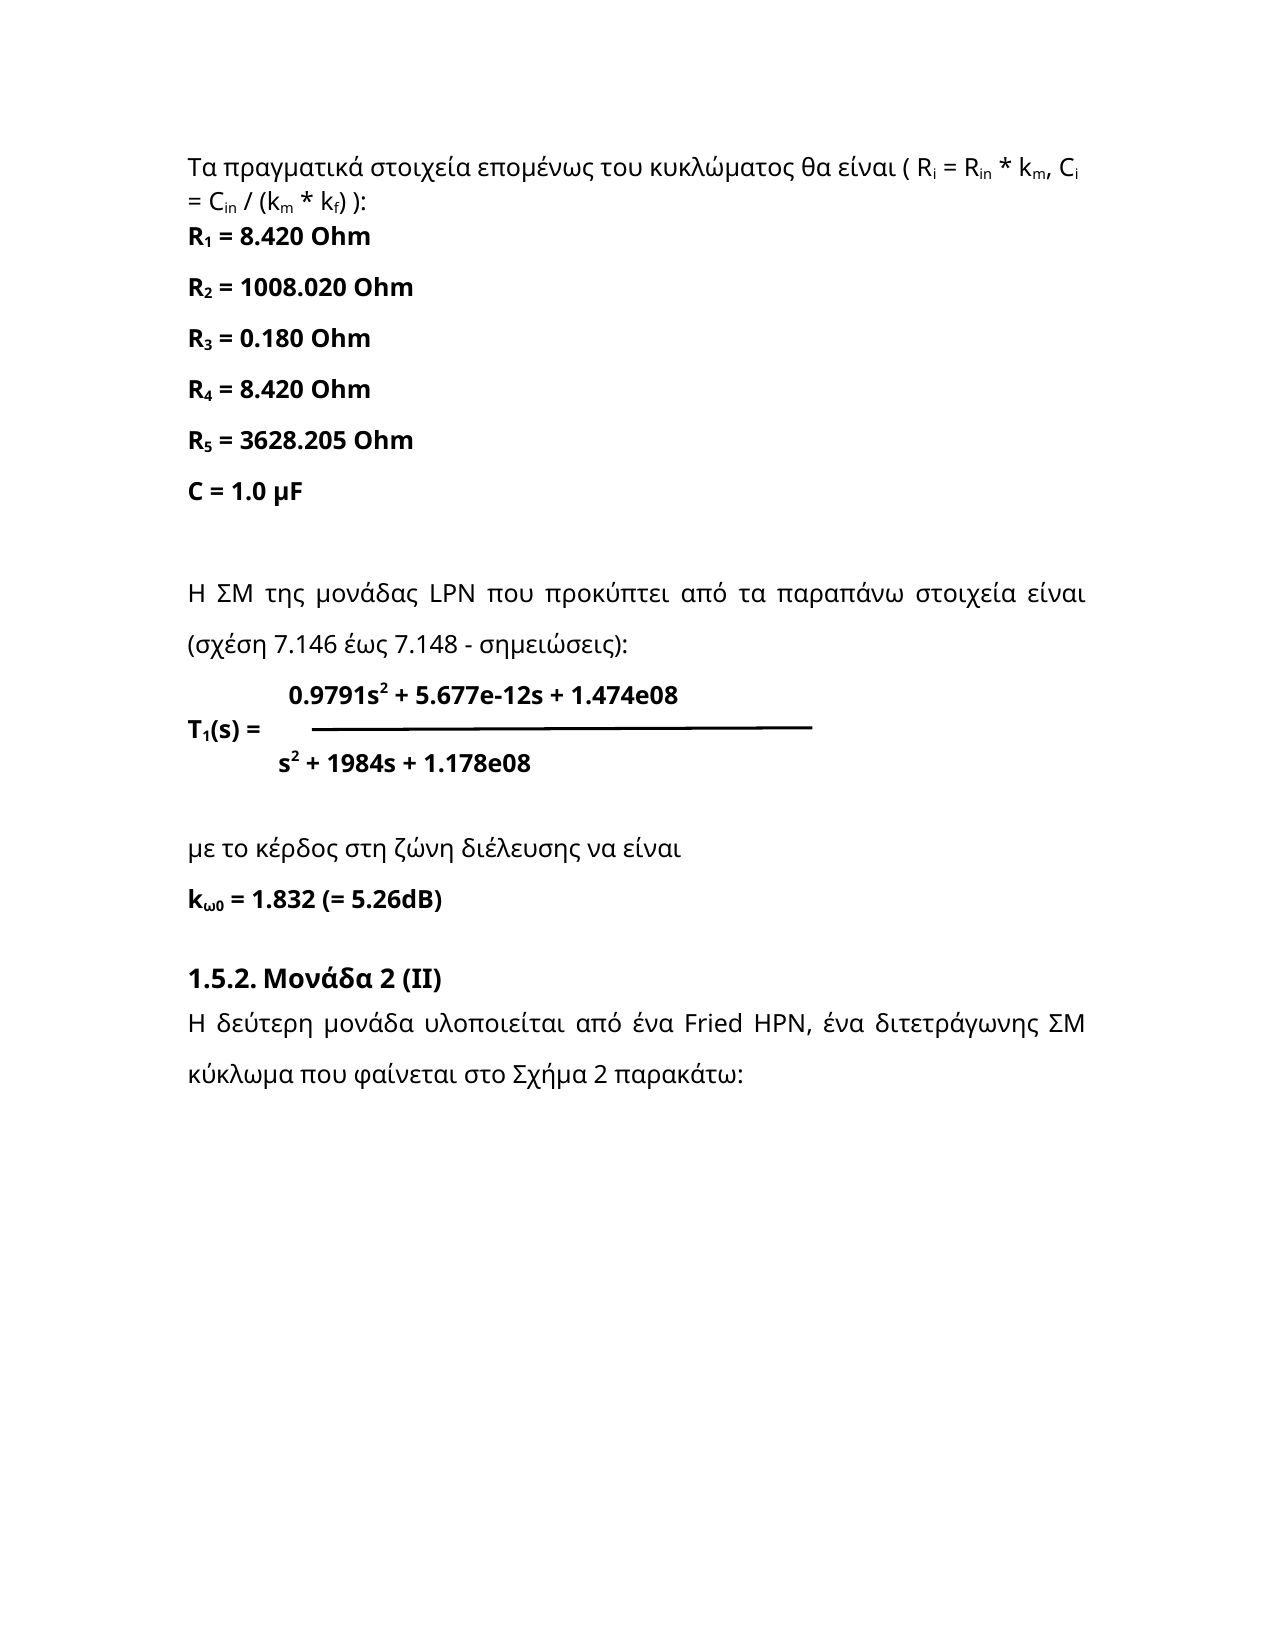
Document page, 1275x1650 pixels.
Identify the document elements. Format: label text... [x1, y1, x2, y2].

text Η δεύτερη μονάδα υλοποιείται από ένα Fried HPN, ένα διτετράγωνης ΣΜ κύκλωμα που φαίνεται στο Σχήμα 2 παρακάτω: [187, 1006, 1087, 1091]
text Η ΣΜ της μονάδας LPN που προκύπτει από τα παραπάνω στοιχεία είναι (σχέση 7.146 έως 7.148 - σημειώσεις): [187, 575, 1087, 661]
subtitle Μονάδα 2 (ΙΙ) [187, 960, 1087, 997]
text Τ1(s) = [187, 712, 1087, 746]
text R3 = 0.180 Ohm [187, 320, 1087, 354]
text Τα πραγματικά στοιχεία επομένως του κυκλώματος θα είναι ( Ri = Rin * km, Ci = Cin / (km * kf) ): [187, 150, 1087, 218]
text R5 = 3628.205 Ohm [187, 422, 1087, 456]
text kω0 = 1.832 (= 5.26dB) [187, 882, 1087, 916]
text 0.9791s2 + 5.677e-12s + 1.474e08 [187, 677, 1087, 712]
text R1 = 8.420 Ohm [187, 218, 1087, 252]
text s2 + 1984s + 1.178e08 [187, 746, 1087, 780]
text C = 1.0 μF [187, 473, 1087, 507]
text R2 = 1008.020 Ohm [187, 269, 1087, 303]
text R4 = 8.420 Ohm [187, 371, 1087, 405]
text με το κέρδος στη ζώνη διέλευσης να είναι [187, 831, 1087, 865]
